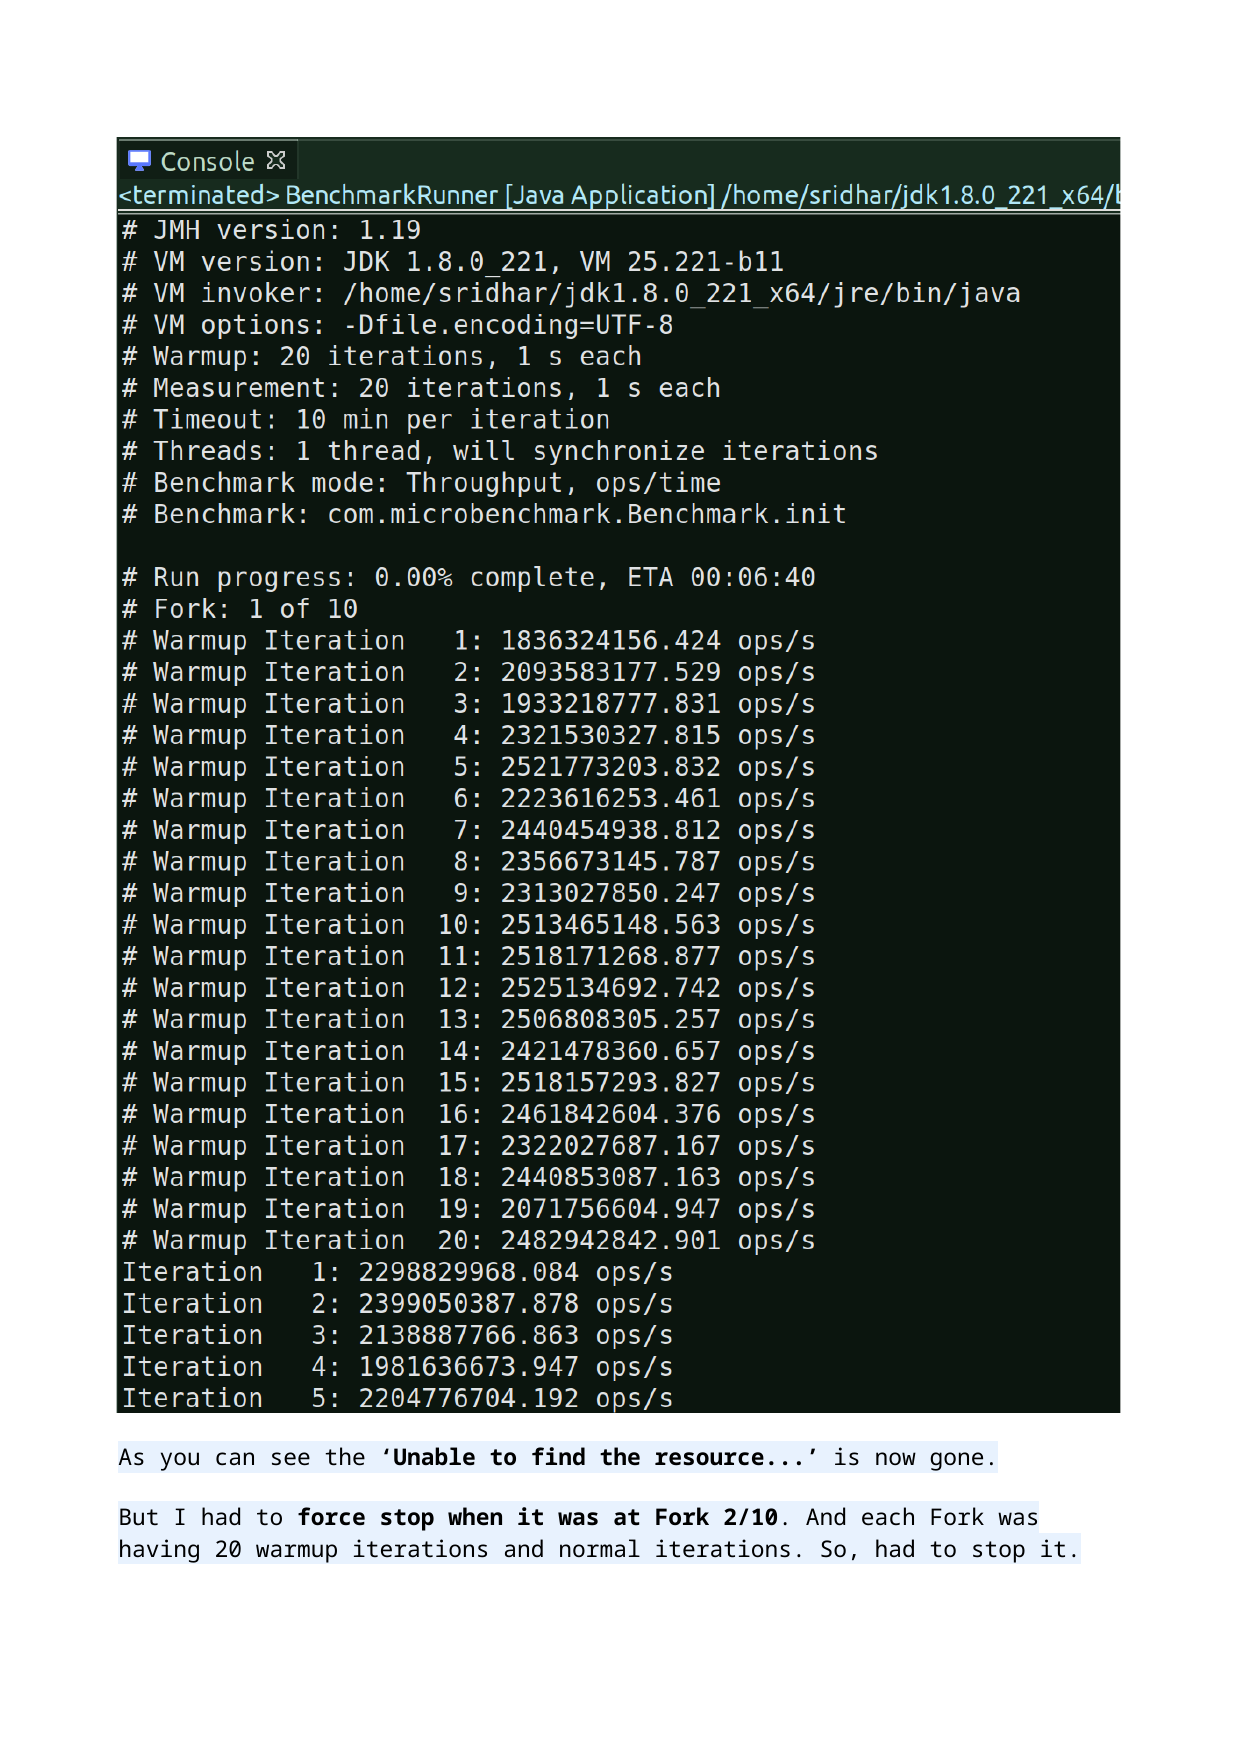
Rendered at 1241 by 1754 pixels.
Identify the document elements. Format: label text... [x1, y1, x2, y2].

picture [116, 137, 1121, 1413]
text As you can see the ‘Unable to find the resource...’ is now gone. [118, 1441, 1122, 1473]
text But I had to force stop when it was at Fork 2/10. And each Fork was having 20 warmup iterations and normal iterations. So, had to stop it. [118, 1501, 1122, 1564]
